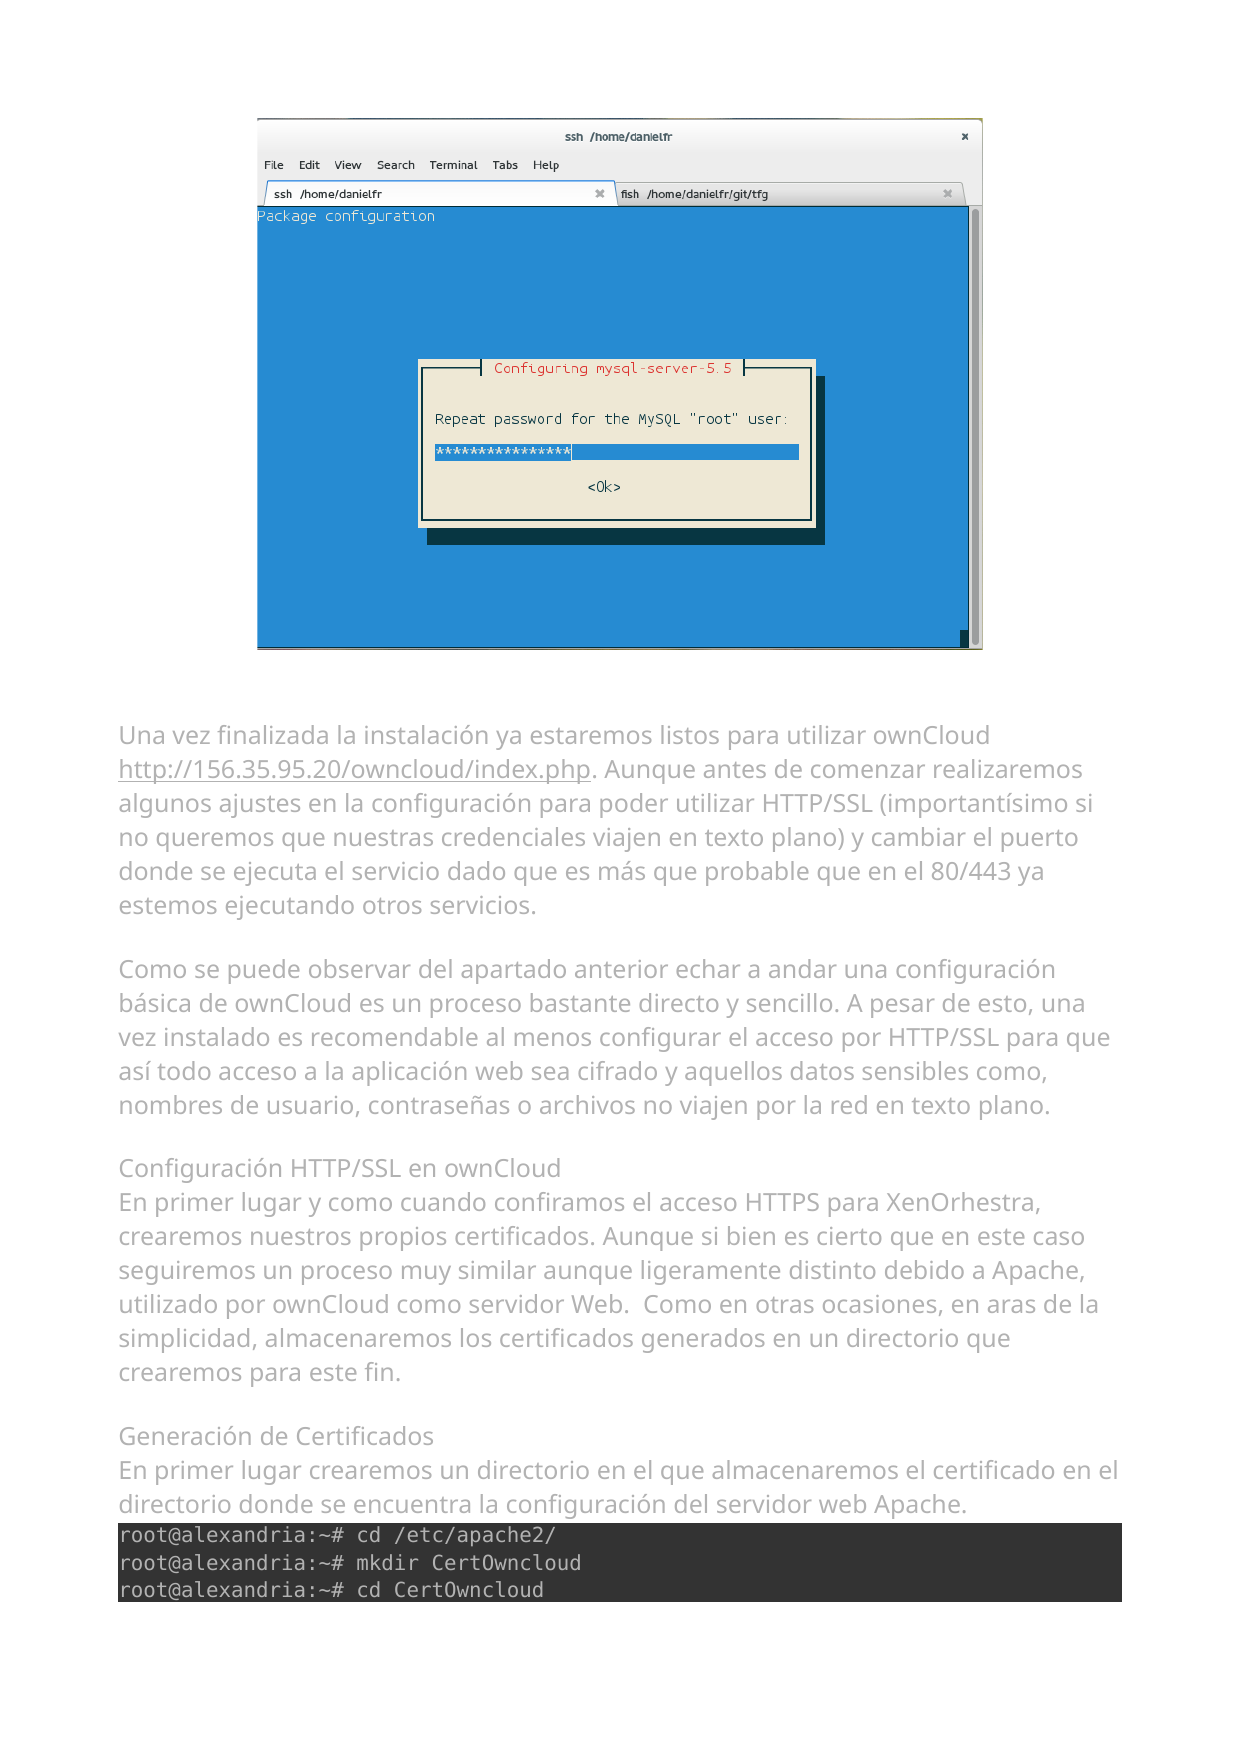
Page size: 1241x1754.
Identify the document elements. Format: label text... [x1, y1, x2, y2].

text Una vez finalizada la instalación ya estaremos listos para utilizar ownCloud [118, 718, 1122, 752]
text En primer lugar crearemos un directorio en el que almacenaremos el certificado en el directorio donde se encuentra la configuración del servidor web Apache. [118, 1452, 1122, 1521]
text root@alexandria:~# cd CertOwncloud [118, 1578, 1122, 1602]
text Configuración HTTP/SSL en ownCloud [118, 1151, 1122, 1185]
text root@alexandria:~# cd /etc/apache2/ [118, 1523, 1122, 1548]
text Como se puede observar del apartado anterior echar a andar una configuración básica de ownCloud es un proceso bastante directo y sencillo. A pesar de esto, una vez instalado es recomendable al menos configurar el acceso por HTTP/SSL para que así todo acceso a la aplicación web sea cifrado y aquellos datos sensibles como, nombres de usuario, contraseñas o archivos no viajen por la red en texto plano. [118, 951, 1122, 1122]
picture [257, 208, 967, 646]
text root@alexandria:~# mkdir CertOwncloud [118, 1551, 1122, 1575]
text Generación de Certificados [118, 1418, 1122, 1452]
picture [257, 118, 983, 650]
text En primer lugar y como cuando confiramos el acceso HTTPS para XenOrhestra, crearemos nuestros propios certificados. Aunque si bien es cierto que en este caso seguiremos un proceso muy similar aunque ligeramente distinto debido a Apache, utilizado por ownCloud como servidor Web. Como en otras ocasiones, en aras de la simplicidad, almacenaremos los certificados generados en un directorio que crearemos para este fin. [118, 1185, 1122, 1389]
text http://156.35.95.20/owncloud/index.php. Aunque antes de comenzar realizaremos algunos ajustes en la configuración para poder utilizar HTTP/SSL (importantísimo si no queremos que nuestras credenciales viajen en texto plano) y cambiar el puerto donde se ejecuta el servicio dado que es más que probable que en el 80/443 ya estemos ejecutando otros servicios. [118, 752, 1122, 922]
